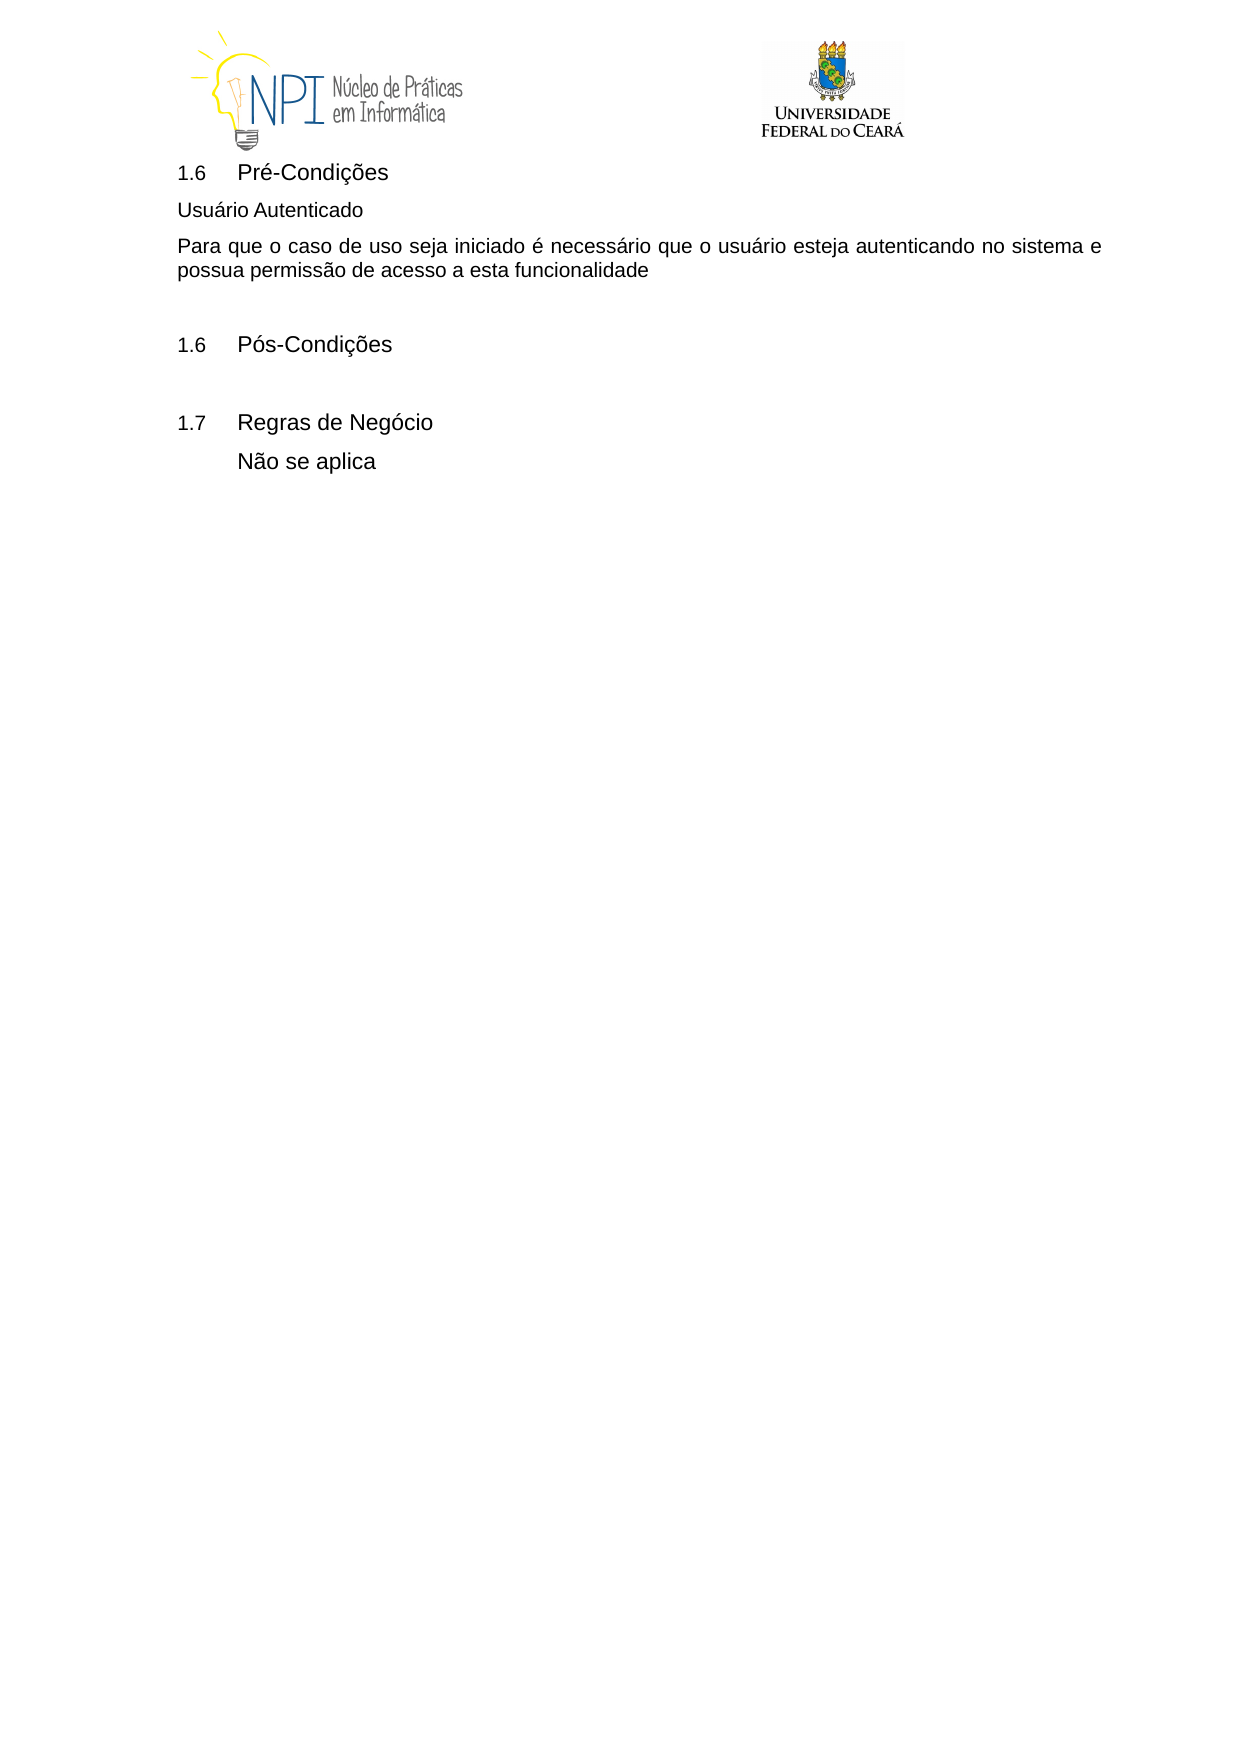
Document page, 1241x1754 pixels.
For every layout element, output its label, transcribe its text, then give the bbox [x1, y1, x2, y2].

picture [761, 41, 905, 139]
text Usuário Autenticado [177, 198, 1104, 222]
list 1.7 Regras de Negócio [139, 409, 1104, 435]
list 1.6 Pós-Condições [177, 331, 1104, 357]
list 1.6 Pré-Condições [177, 118, 1104, 185]
text Não se aplica [177, 448, 1104, 474]
text Para que o caso de uso seja iniciado é necessário que o usuário esteja autenticando no sistema e possua permissão de acesso a esta funcionalidade [177, 234, 1104, 282]
picture [181, 22, 472, 159]
